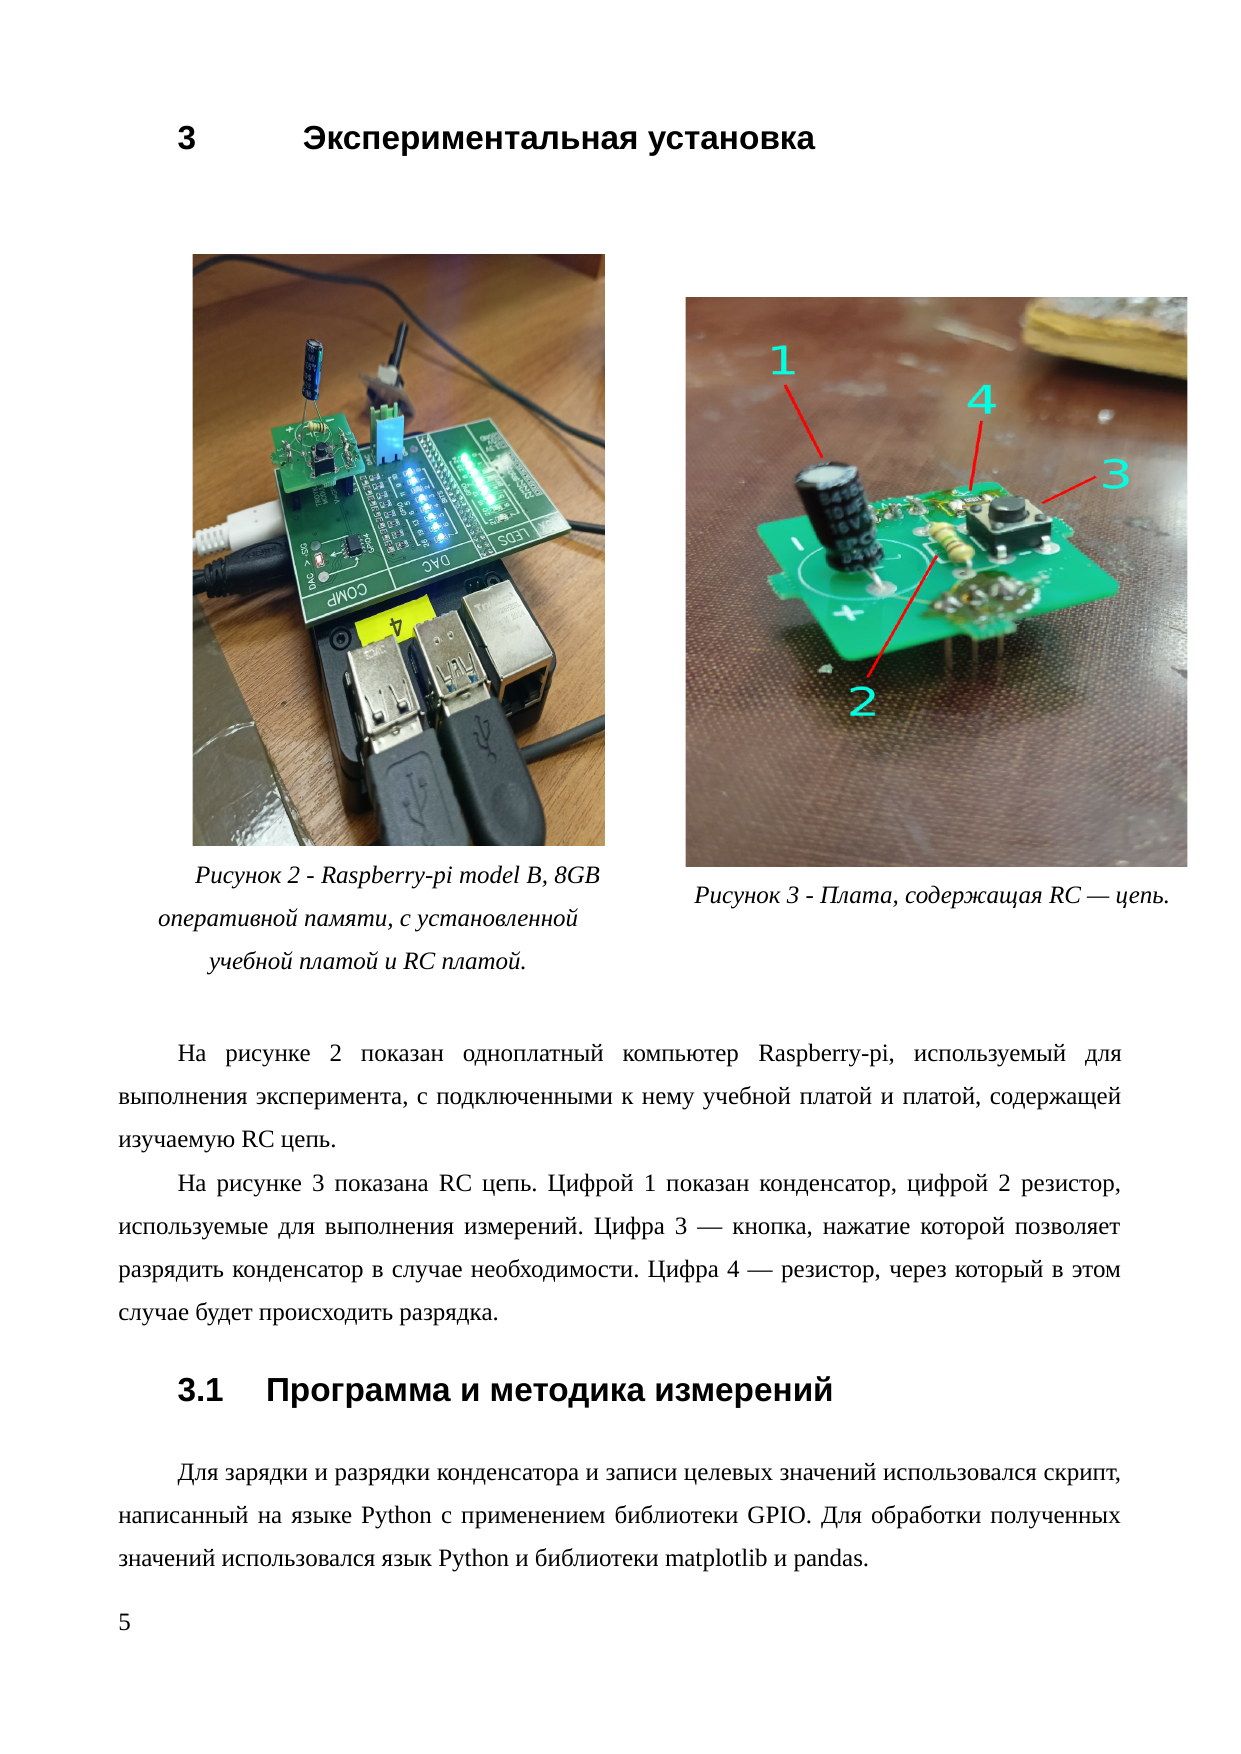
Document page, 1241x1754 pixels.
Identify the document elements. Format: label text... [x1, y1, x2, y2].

text Для зарядки и разрядки конденсатора и записи целевых значений использовался скрипт, написанный на языке Python с применением библиотеки GPIO. Для обработки полученных значений использовался язык Python и библиотеки matplotlib и pandas. [118, 1457, 1122, 1572]
picture [192, 254, 605, 846]
subtitle Экспериментальная установка [118, 118, 1122, 157]
subtitle Программа и методика измерений [118, 1369, 1122, 1408]
text На рисунке 2 показан одноплатный компьютер Raspberry-pi, используемый для выполнения эксперимента, с подключенными к нему учебной платой и платой, содержащей изучаемую RC цепь. [118, 1038, 1122, 1153]
table_header Рисунок 2 - Raspberry-pi model B, 8GB оперативной памяти, с установленной учебной платой и RC платой. [118, 248, 620, 995]
table_header Рисунок 3 - Плата, содержащая RC — цепь. [620, 248, 1193, 995]
picture [685, 297, 1188, 867]
text На рисунке 3 показана RC цепь. Цифрой 1 показан конденсатор, цифрой 2 резистор, используемые для выполнения измерений. Цифра 3 — кнопка, нажатие которой позволяет разрядить конденсатор в случае необходимости. Цифра 4 — резистор, через который в этом случае будет происходить разрядка. [118, 1168, 1122, 1326]
